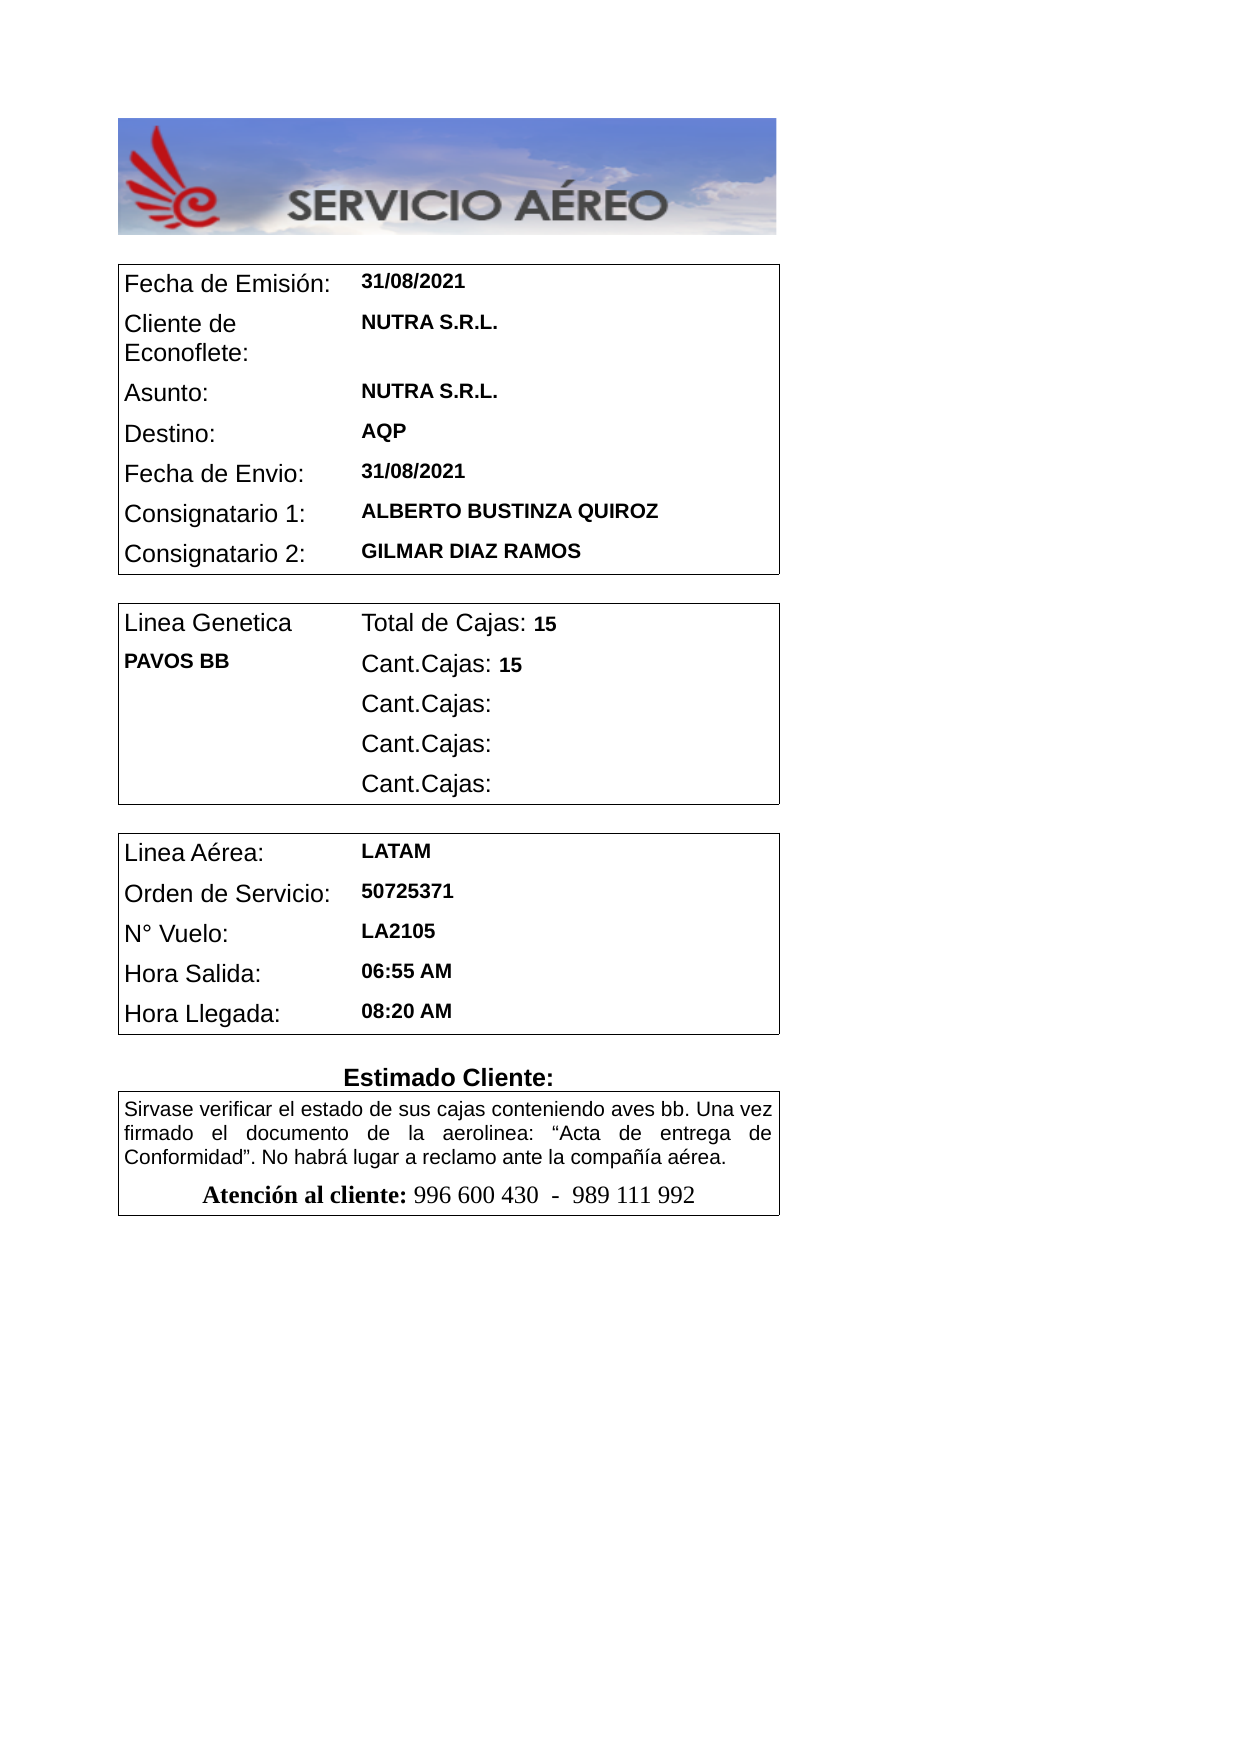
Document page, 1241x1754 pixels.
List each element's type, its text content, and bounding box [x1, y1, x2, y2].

table_cell Asunto: [119, 373, 356, 413]
table_cell NUTRA S.R.L. [356, 373, 779, 413]
table_cell Orden de Servicio: [119, 873, 356, 913]
table_cell Atención al cliente: 996 600 430 - 989 111 992 [119, 1175, 779, 1215]
table_cell Destino: [119, 413, 356, 453]
table_cell Hora Salida: [119, 953, 356, 993]
picture [118, 118, 777, 235]
table_cell Consignatario 2: [119, 534, 356, 574]
table_cell Hora Llegada: [119, 994, 356, 1034]
table_cell PAVOS BB [119, 643, 356, 683]
table_cell Cliente de Econoflete: [119, 304, 356, 373]
table_cell [119, 764, 356, 804]
table_cell Sirvase verificar el estado de sus cajas conteniendo aves bb. Una vez firmado el documento de la aerolinea: “Acta de entrega de Conformidad”. No habrá lugar a reclamo ante la compañía aérea. [119, 1092, 779, 1175]
table_cell [119, 723, 356, 763]
table_cell [118, 805, 356, 833]
table_cell 08:20 AM [356, 994, 779, 1034]
table_cell Total de Cajas: 15 [356, 604, 779, 643]
table_cell NUTRA S.R.L. [356, 304, 779, 373]
table_cell Cant.Cajas: [356, 683, 779, 723]
table_cell Fecha de Envio: [119, 453, 356, 493]
table_cell Cant.Cajas: 15 [356, 643, 779, 683]
table_cell [118, 575, 356, 603]
table_cell LA2105 [356, 913, 779, 953]
table_cell ALBERTO BUSTINZA QUIROZ [356, 493, 779, 533]
table_cell Cant.Cajas: [356, 723, 779, 763]
table_cell 31/08/2021 [356, 453, 779, 493]
table_cell 06:55 AM [356, 953, 779, 993]
table_cell AQP [356, 413, 779, 453]
table_cell [356, 805, 779, 833]
table_cell LATAM [356, 834, 779, 873]
table_cell 50725371 [356, 873, 779, 913]
table_cell GILMAR DIAZ RAMOS [356, 534, 779, 574]
table_cell Estimado Cliente: [118, 1035, 779, 1091]
table_header Fecha de Emisión: [119, 265, 356, 304]
table_cell [356, 575, 779, 603]
table_header 31/08/2021 [356, 265, 779, 304]
table_cell Linea Aérea: [119, 834, 356, 873]
table_cell Linea Genetica [119, 604, 356, 643]
table_cell [119, 683, 356, 723]
table_cell Cant.Cajas: [356, 764, 779, 804]
table_cell N° Vuelo: [119, 913, 356, 953]
table_cell Consignatario 1: [119, 493, 356, 533]
